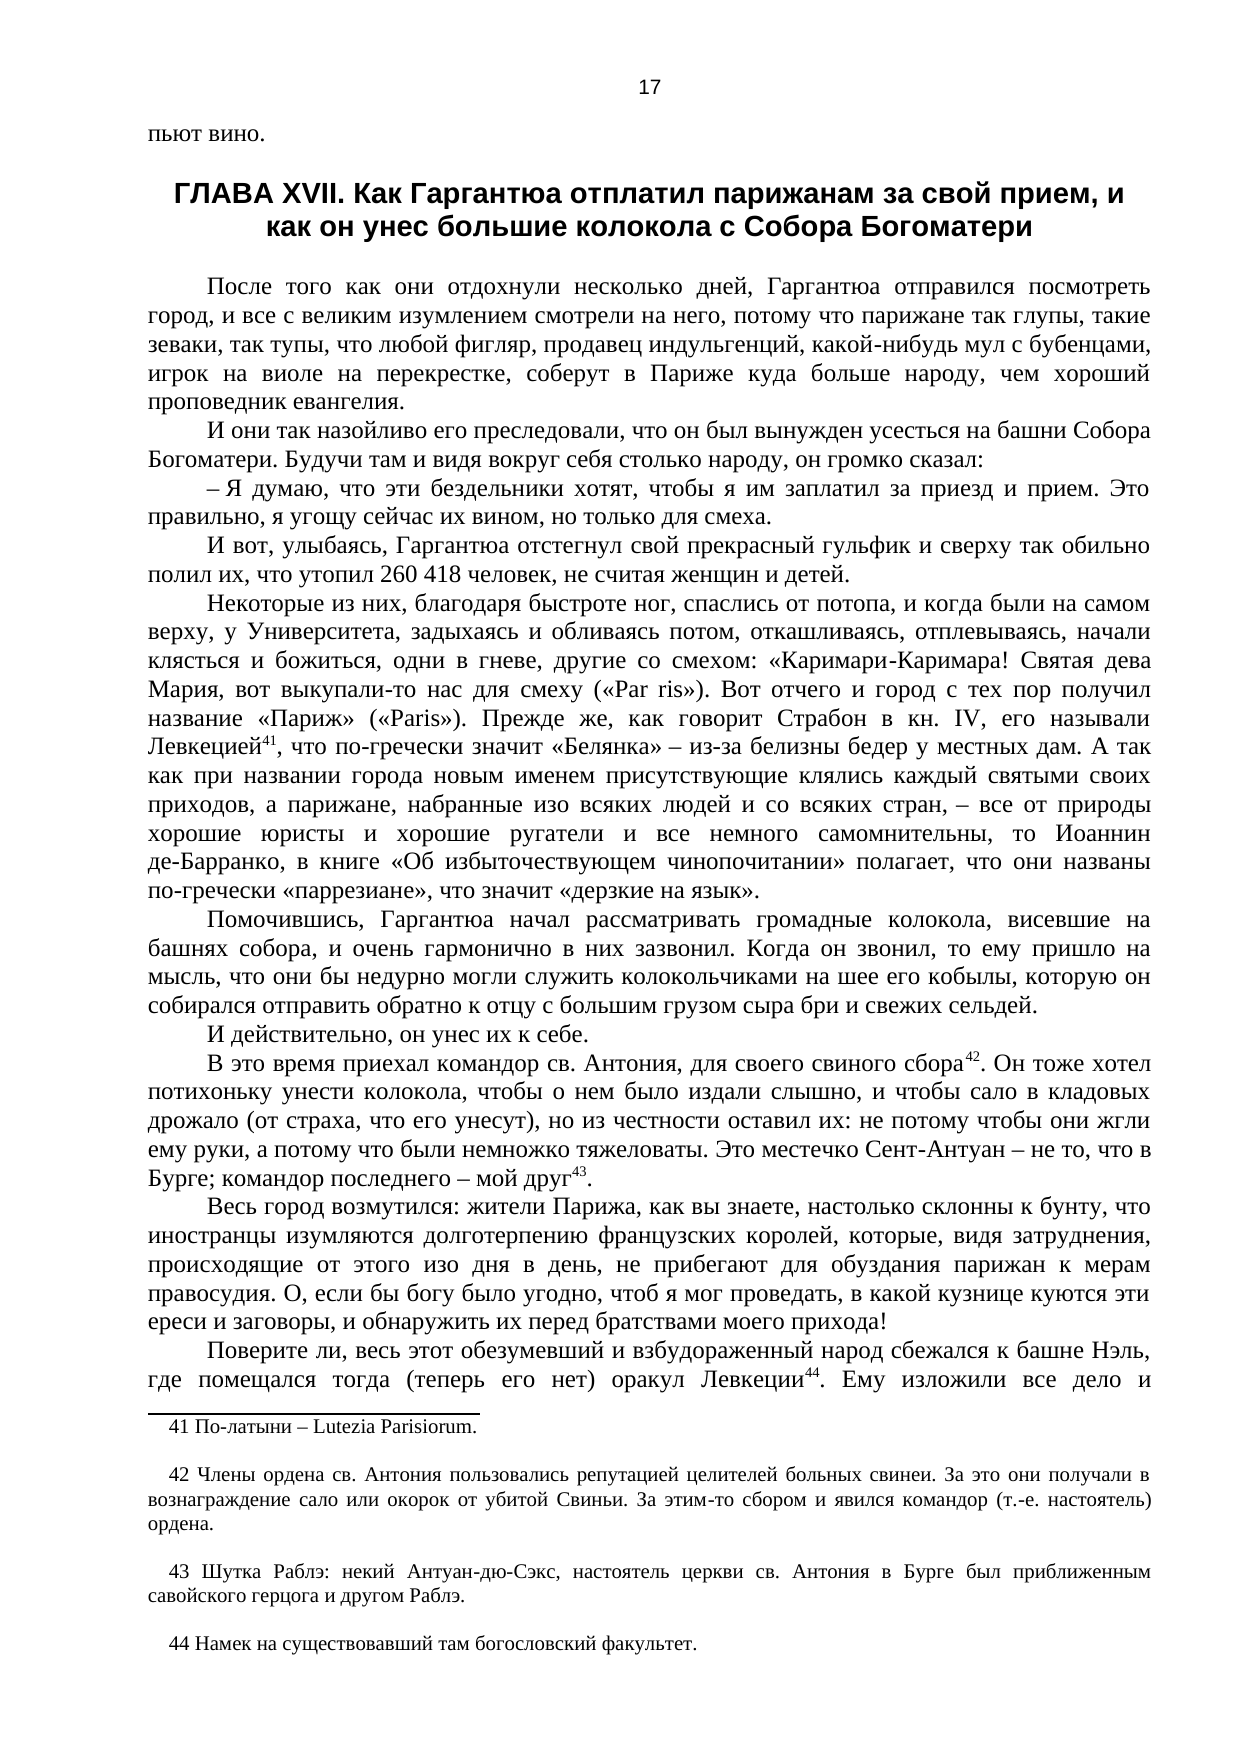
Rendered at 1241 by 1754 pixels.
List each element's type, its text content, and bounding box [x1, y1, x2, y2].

text – Я думаю, что эти бездельники хотят, чтобы я им заплатил за приезд и прием. Это правильно, я угощу сейчас их вином, но только для смеха. [148, 473, 1152, 530]
text Весь город возмутился: жители Парижа, как вы знаете, настолько склонны к бунту, что иностранцы изумляются долготерпению французских королей, которые, видя затруднения, происходящие от этого изо дня в день, не прибегают для обуздания парижан к мерам правосудия. О, если бы богу было угодно, чтоб я мог проведать, в какой кузнице куются эти ереси и заговоры, и обнаружить их перед братствами моего прихода! [148, 1191, 1152, 1335]
text Шутка Раблэ: некий Антуан‑дю‑Сэкс, настоятель церкви св. Антония в Бурге был приближенным савойского герцога и другом Раблэ. [148, 1559, 1152, 1607]
subtitle ГЛАВА XVII. Как Гаргантюа отплатил парижанам за свой прием, и как он унес большие колокола с Собора Богоматери [148, 176, 1152, 243]
text Намек на существовавший там богословский факультет. [148, 1631, 1152, 1655]
text Некоторые из них, благодаря быстроте ног, спаслись от потопа, и когда были на самом верху, у Университета, задыхаясь и обливаясь потом, откашливаясь, отплевываясь, начали клясться и божиться, одни в гневе, другие со смехом: «Каримари‑Каримара! Святая дева Мария, вот выкупали‑то нас для смеху («Par ris»). Вот отчего и город с тех пор получил название «Париж» («Paris»). Прежде же, как говорит Страбон в кн. IV, его называли Левкецией, что по‑гречески значит «Белянка» – из‑за белизны бедер у местных дам. А так как при названии города новым именем присутствующие клялись каждый святыми своих приходов, а парижане, набранные изо всяких людей и со всяких стран, – все от природы хорошие юристы и хорошие ругатели и все немного самомнительны, то Иоаннин де‑Барранко, в книге «Об избыточествующем чинопочитании» полагает, что они названы по‑гречески «паррезиане», что значит «дерзкие на язык». [148, 588, 1152, 904]
text Помочившись, Гаргантюа начал рассматривать громадные колокола, висевшие на башнях собора, и очень гармонично в них зазвонил. Когда он звонил, то ему пришло на мысль, что они бы недурно могли служить колокольчиками на шее его кобылы, которую он собирался отправить обратно к отцу с большим грузом сыра бри и свежих сельдей. [148, 904, 1152, 1019]
text И вот, улыбаясь, Гаргантюа отстегнул свой прекрасный гульфик и сверху так обильно полил их, что утопил 260 418 человек, не считая женщин и детей. [148, 530, 1152, 588]
text По‑латыни – Lutezia Parisiorum. [148, 1414, 1152, 1438]
text В это время приехал командор св. Антония, для своего свиного сбора. Он тоже хотел потихоньку унести колокола, чтобы о нем было издали слышно, и чтобы сало в кладовых дрожало (от страха, что его унесут), но из честности оставил их: не потому чтобы они жгли ему руки, а потому что были немножко тяжеловаты. Это местечко Сент‑Антуан – не то, что в Бурге; командор последнего – мой друг. [148, 1048, 1152, 1191]
text пьют вино. [148, 118, 1152, 147]
text И они так назойливо его преследовали, что он был вынужден усесться на башни Собора Богоматери. Будучи там и видя вокруг себя столько народу, он громко сказал: [148, 415, 1152, 473]
text Члены ордена св. Антония пользовались репутацией целителей больных свинеи. За это они получали в вознаграждение сало или окорок от убитой Свиньи. За этим‑то сбором и явился командор (т.‑е. настоятель) ордена. [148, 1462, 1152, 1534]
text И действительно, он унес их к себе. [148, 1019, 1152, 1048]
text Поверите ли, весь этот обезумевший и взбудораженный народ сбежался к башне Нэль, где помещался тогда (теперь его нет) оракул Левкеции. Ему изложили все дело и [148, 1335, 1152, 1393]
text После того как они отдохнули несколько дней, Гаргантюа отправился посмотреть город, и все с великим изумлением смотрели на него, потому что парижане так глупы, такие зеваки, так тупы, что любой фигляр, продавец индульгенций, какой‑нибудь мул с бубенцами, игрок на виоле на перекрестке, соберут в Париже куда больше народу, чем хороший проповедник евангелия. [148, 271, 1152, 415]
